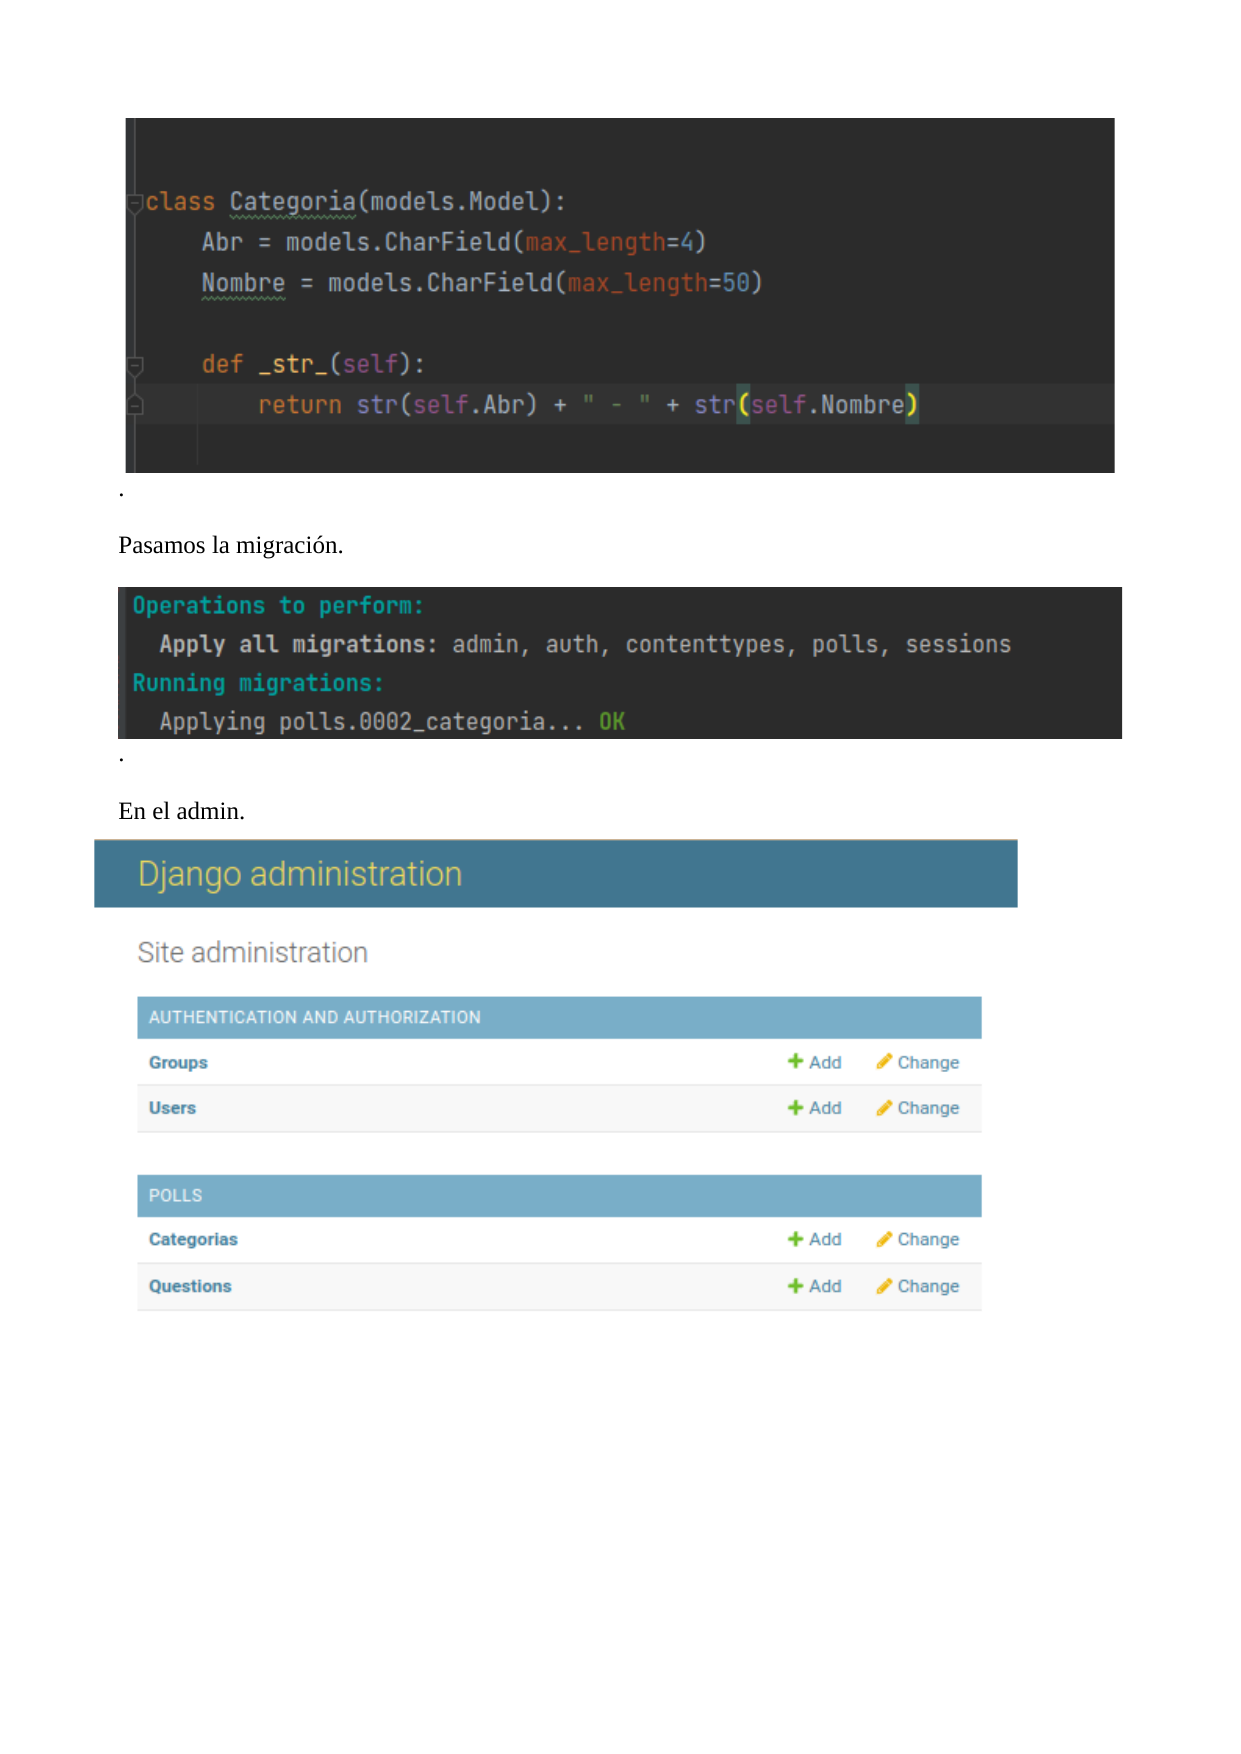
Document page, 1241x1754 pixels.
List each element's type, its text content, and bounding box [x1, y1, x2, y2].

picture [118, 587, 1123, 739]
text . [118, 118, 1122, 502]
text En el admin. [118, 796, 1122, 825]
picture [94, 839, 1018, 1380]
picture [125, 118, 1115, 473]
text . [118, 739, 1122, 767]
text Pasamos la migración. [118, 530, 1122, 559]
